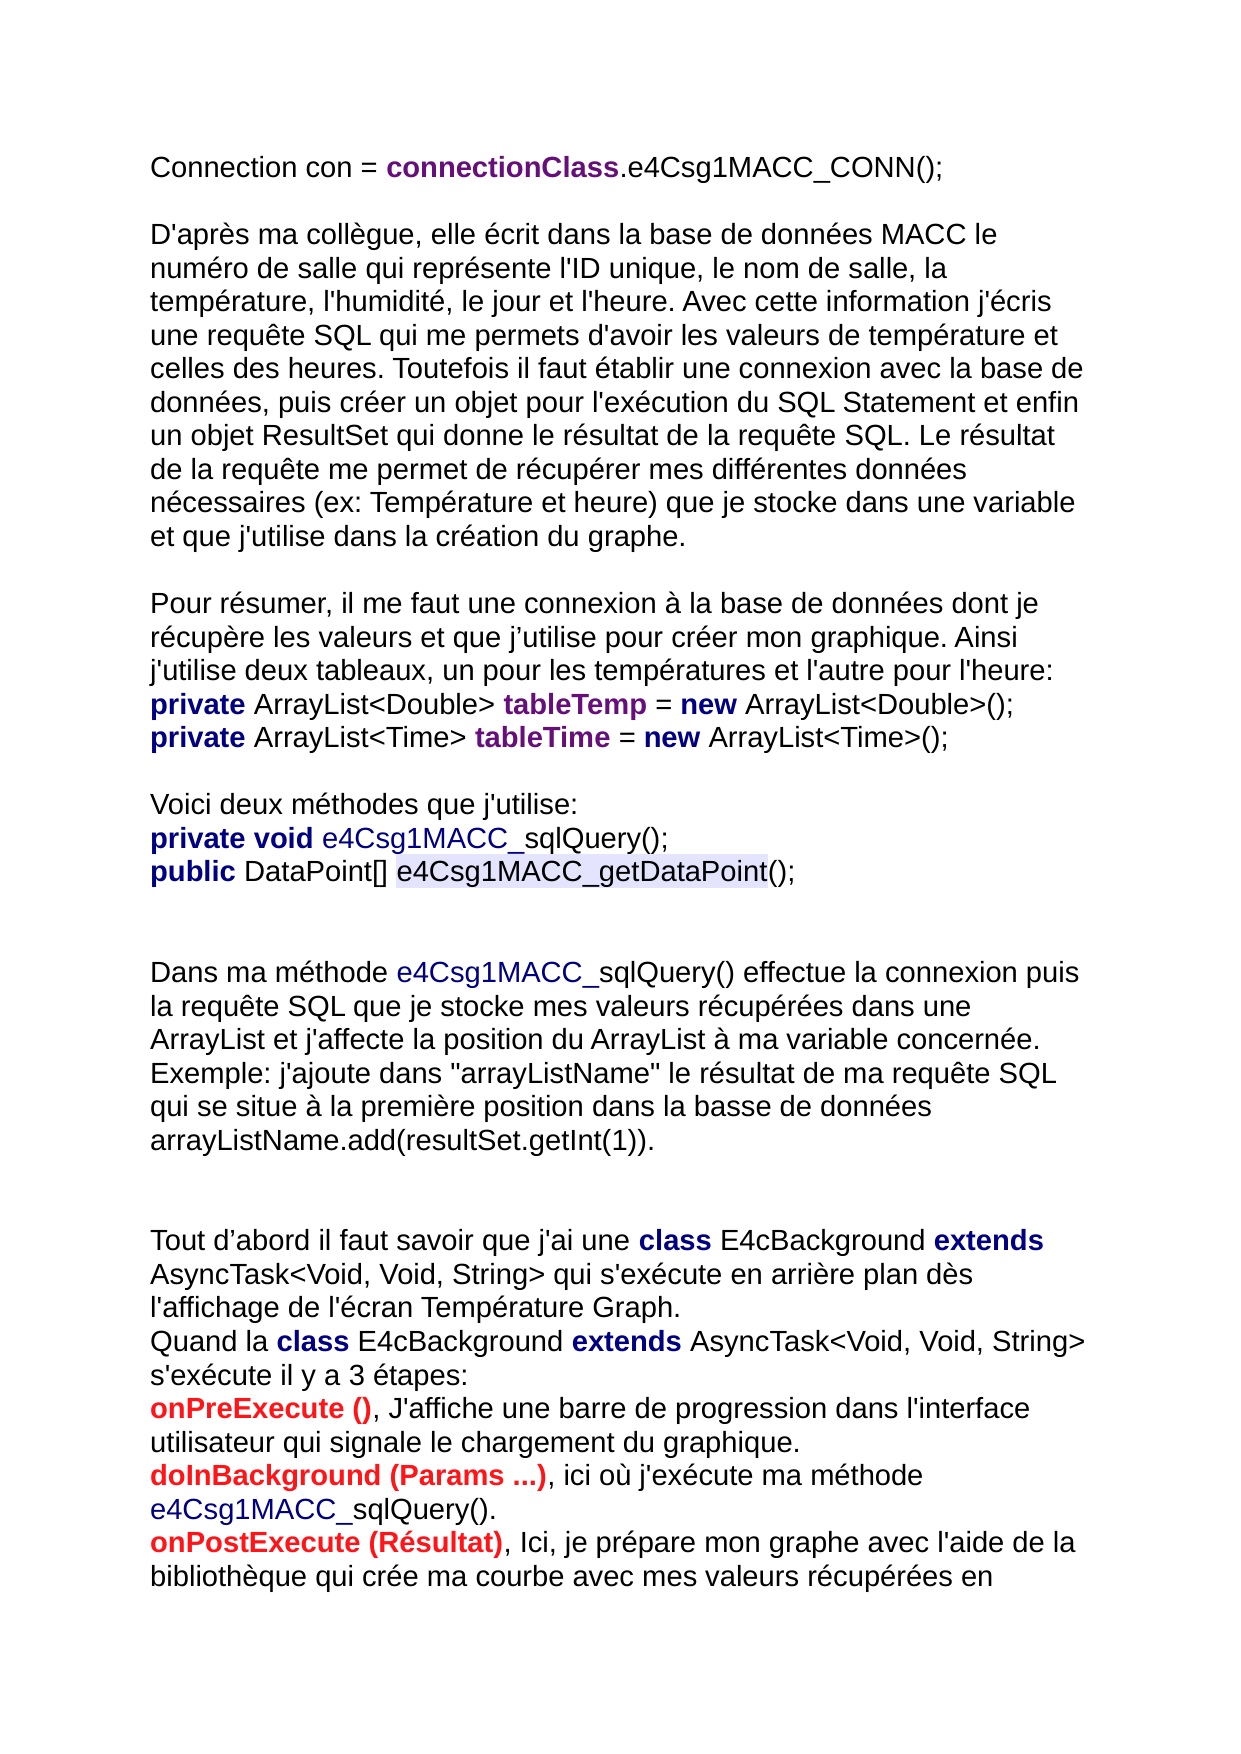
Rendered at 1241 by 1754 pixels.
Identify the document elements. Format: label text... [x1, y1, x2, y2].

text Voici deux méthodes que j'utilise: [150, 787, 1090, 821]
text Dans ma méthode e4Csg1MACC_sqlQuery() effectue la connexion puis la requête SQL que je stocke mes valeurs récupérées dans une ArrayList et j'affecte la position du ArrayList à ma variable concernée. Exemple: j'ajoute dans "arrayListName" le résultat de ma requête SQL qui se situe à la première position dans la basse de données arrayListName.add(resultSet.getInt(1)). [150, 955, 1090, 1156]
text Connection con = connectionClass.e4Csg1MACC_CONN(); [150, 150, 1090, 183]
text private ArrayList<Double> tableTemp = new ArrayList<Double>(); private ArrayList<Time> tableTime = new ArrayList<Time>(); [150, 687, 1090, 754]
text Pour résumer, il me faut une connexion à la base de données dont je récupère les valeurs et que j’utilise pour créer mon graphique. Ainsi j'utilise deux tableaux, un pour les températures et l'autre pour l'heure: [150, 586, 1090, 687]
text onPreExecute (), J'affiche une barre de progression dans l'interface utilisateur qui signale le chargement du graphique. [150, 1391, 1090, 1458]
text D'après ma collègue, elle écrit dans la base de données MACC le numéro de salle qui représente l'ID unique, le nom de salle, la température, l'humidité, le jour et l'heure. Avec cette information j'écris une requête SQL qui me permets d'avoir les valeurs de température et celles des heures. Toutefois il faut établir une connexion avec la base de données, puis créer un objet pour l'exécution du SQL Statement et enfin un objet ResultSet qui donne le résultat de la requête SQL. Le résultat de la requête me permet de récupérer mes différentes données nécessaires (ex: Température et heure) que je stocke dans une variable et que j'utilise dans la création du graphe. [150, 217, 1090, 552]
text Quand la class E4cBackground extends AsyncTask<Void, Void, String> s'exécute il y a 3 étapes: [150, 1324, 1090, 1391]
text onPostExecute (Résultat), Ici, je prépare mon graphe avec l'aide de la bibliothèque qui crée ma courbe avec mes valeurs récupérées en [150, 1525, 1090, 1592]
text public DataPoint[] e4Csg1MACC_getDataPoint(); [150, 854, 1090, 888]
text doInBackground (Params ...), ici où j'exécute ma méthode e4Csg1MACC_sqlQuery(). [150, 1458, 1090, 1525]
text Tout d’abord il faut savoir que j'ai une class E4cBackground extends AsyncTask<Void, Void, String> qui s'exécute en arrière plan dès l'affichage de l'écran Température Graph. [150, 1223, 1090, 1324]
text private void e4Csg1MACC_sqlQuery(); [150, 821, 1090, 854]
